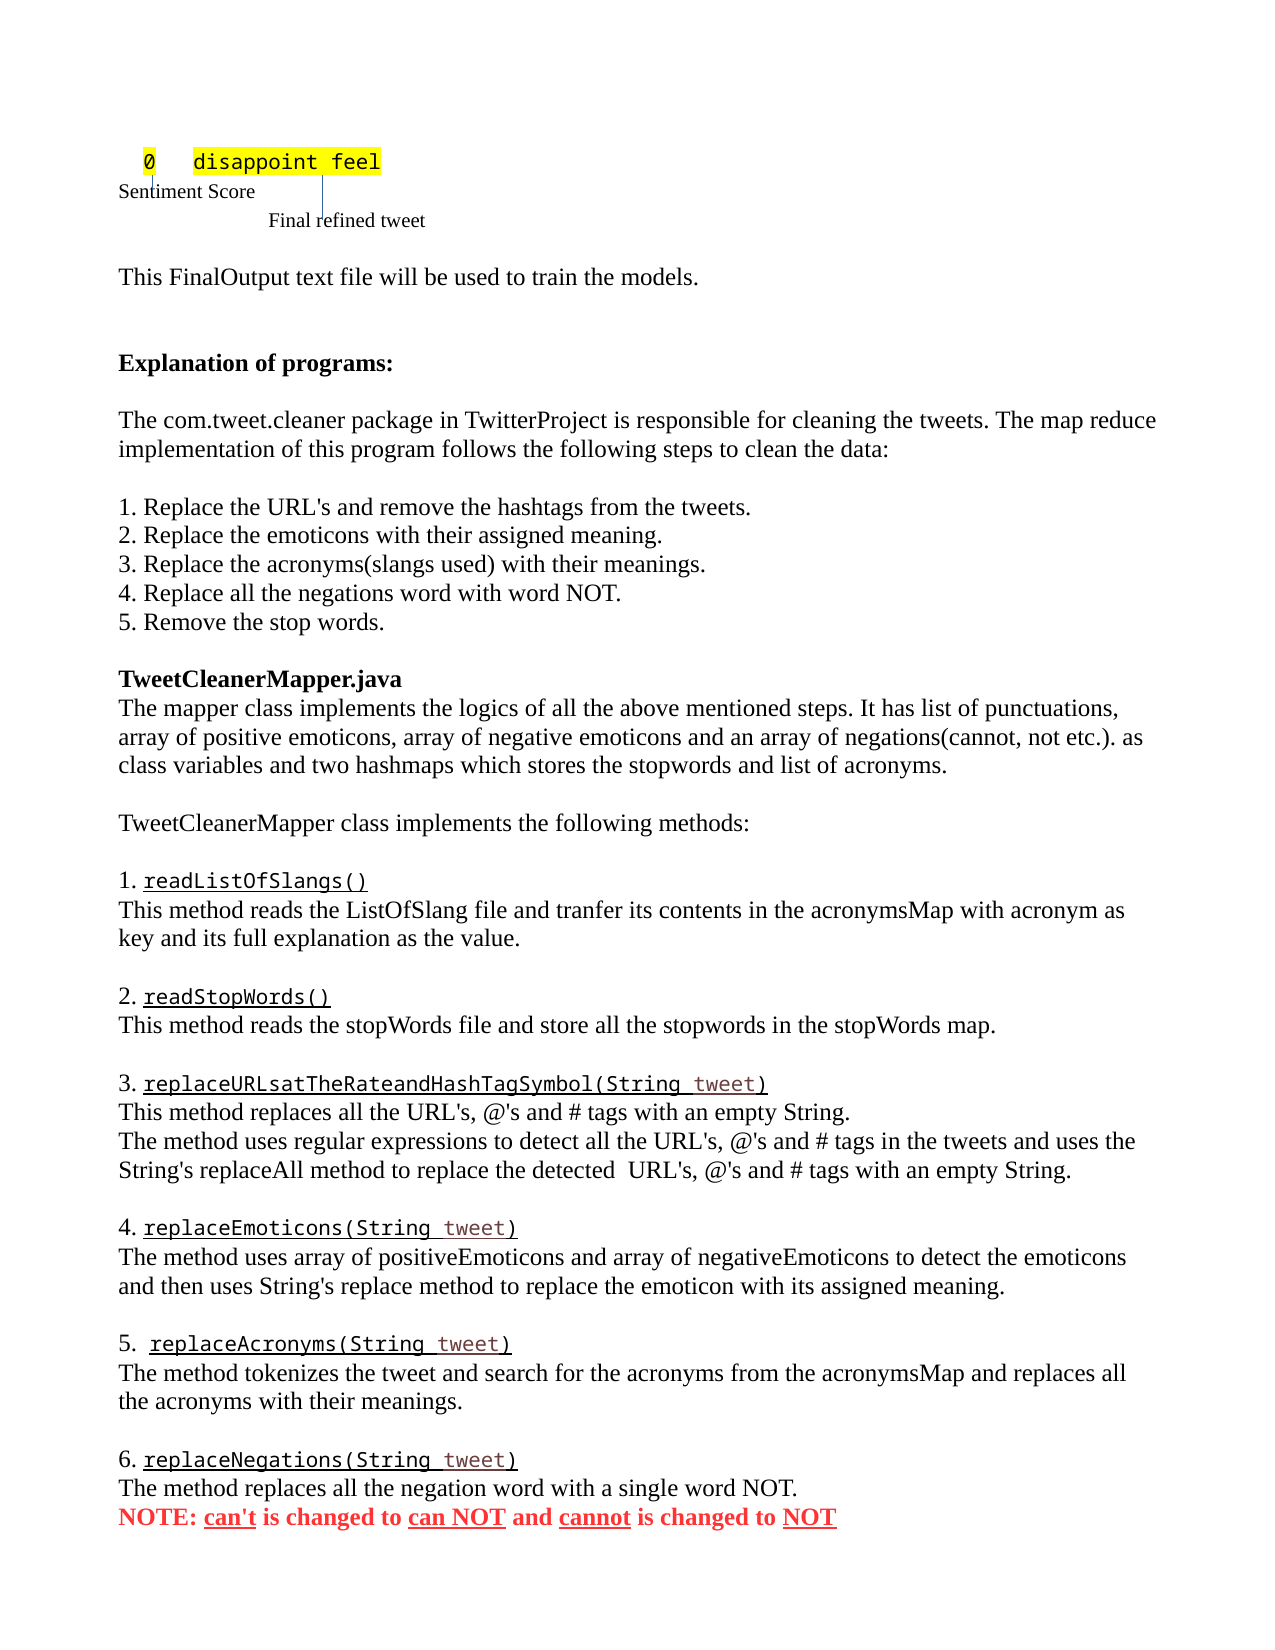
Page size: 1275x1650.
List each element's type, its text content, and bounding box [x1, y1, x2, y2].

text 4. replaceEmoticons(String tweet) [118, 1212, 1157, 1242]
text 1. readListOfSlangs() [118, 865, 1157, 895]
text This method reads the ListOfSlang file and tranfer its contents in the acronymsMap with acronym as key and its full explanation as the value. [118, 895, 1157, 952]
text 4. Replace all the negations word with word NOT. [118, 578, 1157, 607]
text Final refined tweet [118, 204, 1157, 233]
text 2. Replace the emoticons with their assigned meaning. [118, 520, 1157, 549]
text The method tokenizes the tweet and search for the acronyms from the acronymsMap and replaces all the acronyms with their meanings. [118, 1358, 1157, 1415]
text 2. readStopWords() [118, 981, 1157, 1011]
text TweetCleanerMapper class implements the following methods: [118, 808, 1157, 837]
text The mapper class implements the logics of all the above mentioned steps. It has list of punctuations, array of positive emoticons, array of negative emoticons and an array of negations(cannot, not etc.). as class variables and two hashmaps which stores the stopwords and list of acronyms. [118, 693, 1157, 779]
text 6. replaceNegations(String tweet) [118, 1444, 1157, 1473]
text The method uses regular expressions to detect all the URL's, @'s and # tags in the tweets and uses the String's replaceAll method to replace the detected URL's, @'s and # tags with an empty String. [118, 1126, 1157, 1184]
text 3. Replace the acronyms(slangs used) with their meanings. [118, 549, 1157, 578]
text The com.tweet.cleaner package in TwitterProject is responsible for cleaning the tweets. The map reduce implementation of this program follows the following steps to clean the data: [118, 405, 1157, 463]
text This method replaces all the URL's, @'s and # tags with an empty String. [118, 1097, 1157, 1126]
text 1. Replace the URL's and remove the hashtags from the tweets. [118, 492, 1157, 520]
text This method reads the stopWords file and store all the stopwords in the stopWords map. [118, 1011, 1157, 1039]
text 5. Remove the stop words. [118, 607, 1157, 635]
text Explanation of programs: [118, 348, 1157, 377]
text Sentiment Score [118, 175, 322, 204]
text The method uses array of positiveEmoticons and array of negativeEmoticons to detect the emoticons and then uses String's replace method to replace the emoticon with its assigned meaning. [118, 1242, 1157, 1299]
text [323, 175, 1157, 204]
text 5. replaceAcronyms(String tweet) [118, 1328, 1157, 1358]
text This FinalOutput text file will be used to train the models. [118, 262, 1157, 290]
text 3. replaceURLsatTheRateandHashTagSymbol(String tweet) [118, 1068, 1157, 1097]
text NOTE: can't is changed to can NOT and cannot is changed to NOT [118, 1502, 1157, 1531]
text The method replaces all the negation word with a single word NOT. [118, 1473, 1157, 1502]
text TweetCleanerMapper.java [118, 664, 1157, 693]
text 0 disappoint feel [118, 147, 1157, 175]
